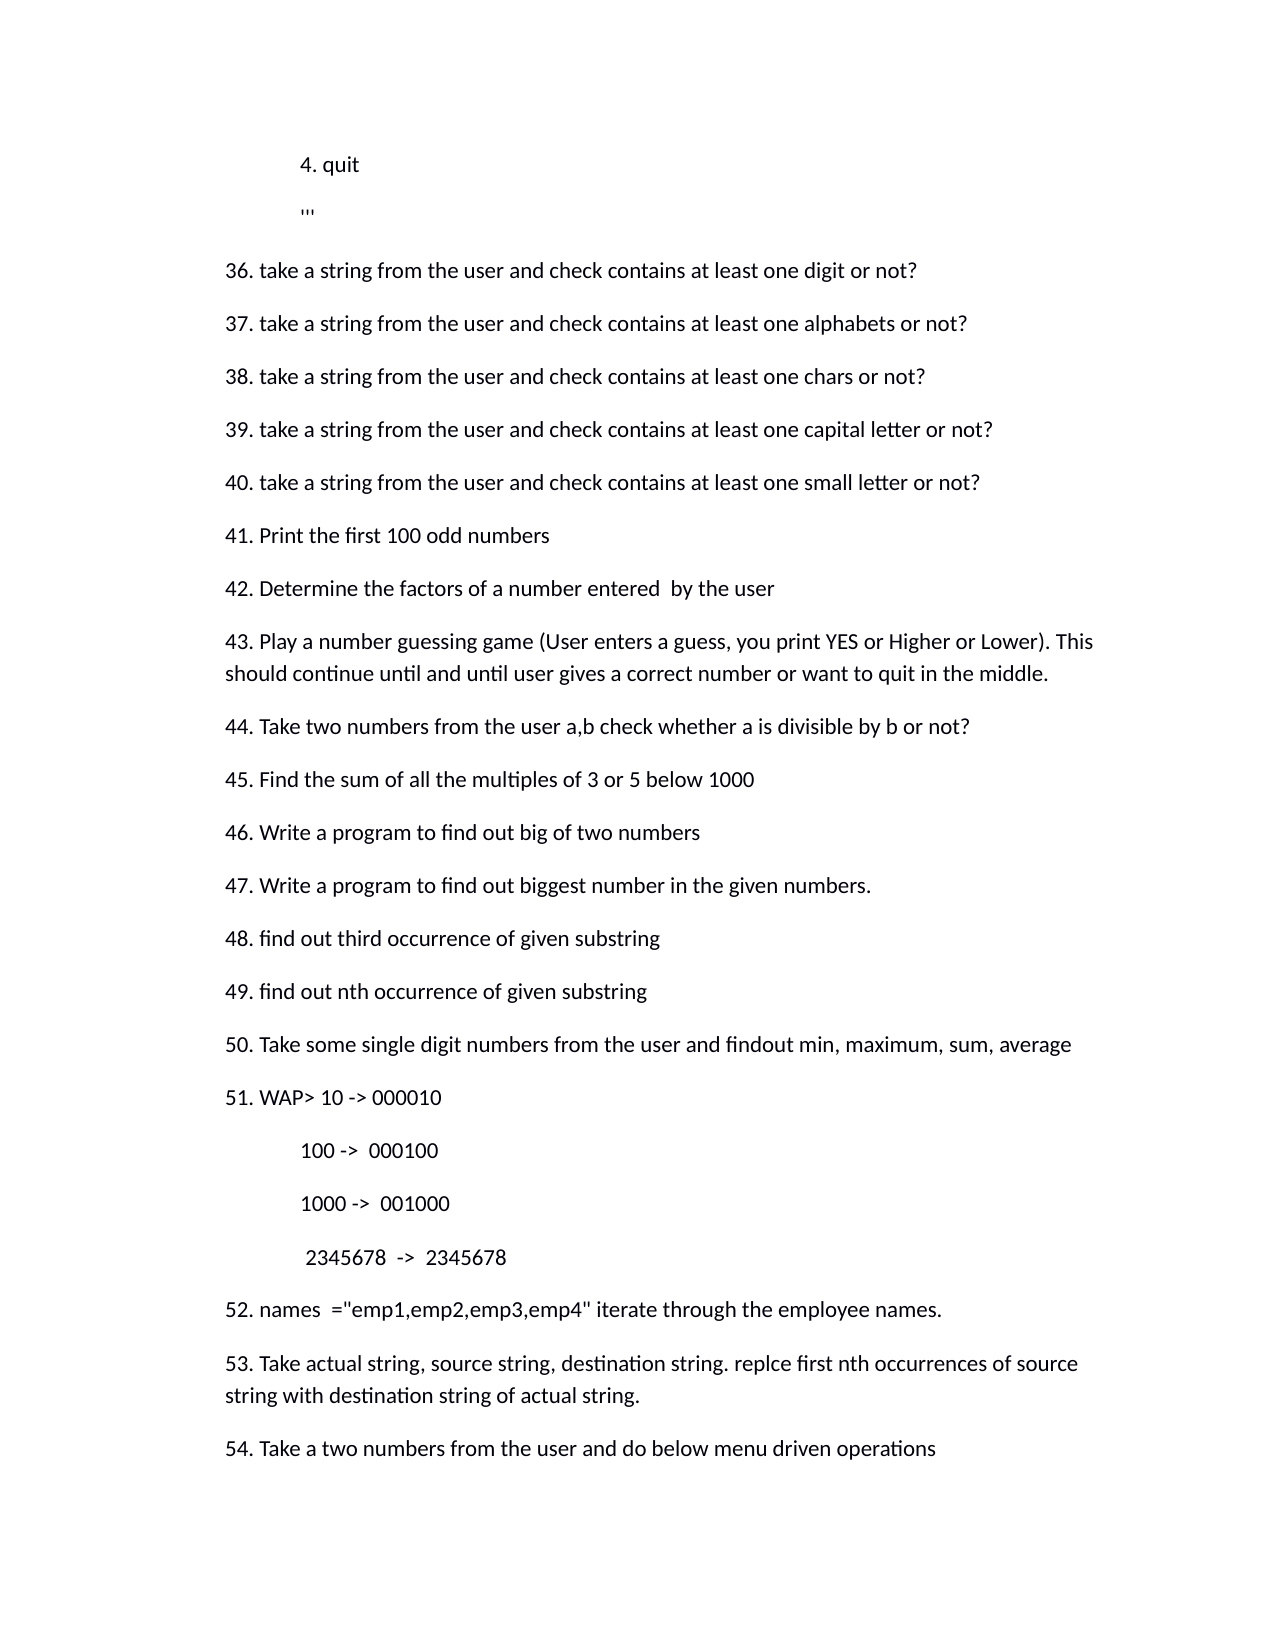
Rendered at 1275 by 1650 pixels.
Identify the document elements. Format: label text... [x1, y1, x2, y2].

list 52. names ="emp1,emp2,emp3,emp4" iterate through the employee names. [225, 1296, 1125, 1324]
list 46. Write a program to find out big of two numbers [225, 818, 1125, 846]
list 51. WAP> 10 -> 000010 [225, 1083, 1125, 1112]
text 2345678 -> 2345678 [150, 1243, 1125, 1271]
list 50. Take some single digit numbers from the user and findout min, maximum, sum, average [225, 1031, 1125, 1058]
list 47. Write a program to find out biggest number in the given numbers. [225, 871, 1125, 899]
list 43. Play a number guessing game (User enters a guess, you print YES or Higher or Lower). This should continue until and until user gives a correct number or want to quit in the middle. [225, 627, 1125, 687]
list 40. take a string from the user and check contains at least one small letter or not? [225, 468, 1125, 496]
list 36. take a string from the user and check contains at least one digit or not? [225, 256, 1125, 284]
text 1000 -> 001000 [150, 1189, 1125, 1218]
list 44. Take two numbers from the user a,b check whether a is divisible by b or not? [225, 712, 1125, 740]
list 53. Take actual string, source string, destination string. replce first nth occurrences of source string with destination string of actual string. [225, 1349, 1125, 1409]
list 42. Determine the factors of a number entered by the user [225, 574, 1125, 602]
list 48. find out third occurrence of given substring [225, 924, 1125, 952]
list 41. Print the first 100 odd numbers [225, 521, 1125, 549]
list 54. Take a two numbers from the user and do below menu driven operations [225, 1434, 1125, 1462]
list 37. take a string from the user and check contains at least one alphabets or not? [225, 309, 1125, 337]
list 39. take a string from the user and check contains at least one capital letter or not? [225, 415, 1125, 443]
list 45. Find the sum of all the multiples of 3 or 5 below 1000 [225, 765, 1125, 793]
text ''' [225, 203, 1125, 231]
list 38. take a string from the user and check contains at least one chars or not? [225, 362, 1125, 390]
text 100 -> 000100 [150, 1137, 1125, 1164]
list 49. find out nth occurrence of given substring [225, 977, 1125, 1006]
text 4. quit [225, 150, 1125, 178]
